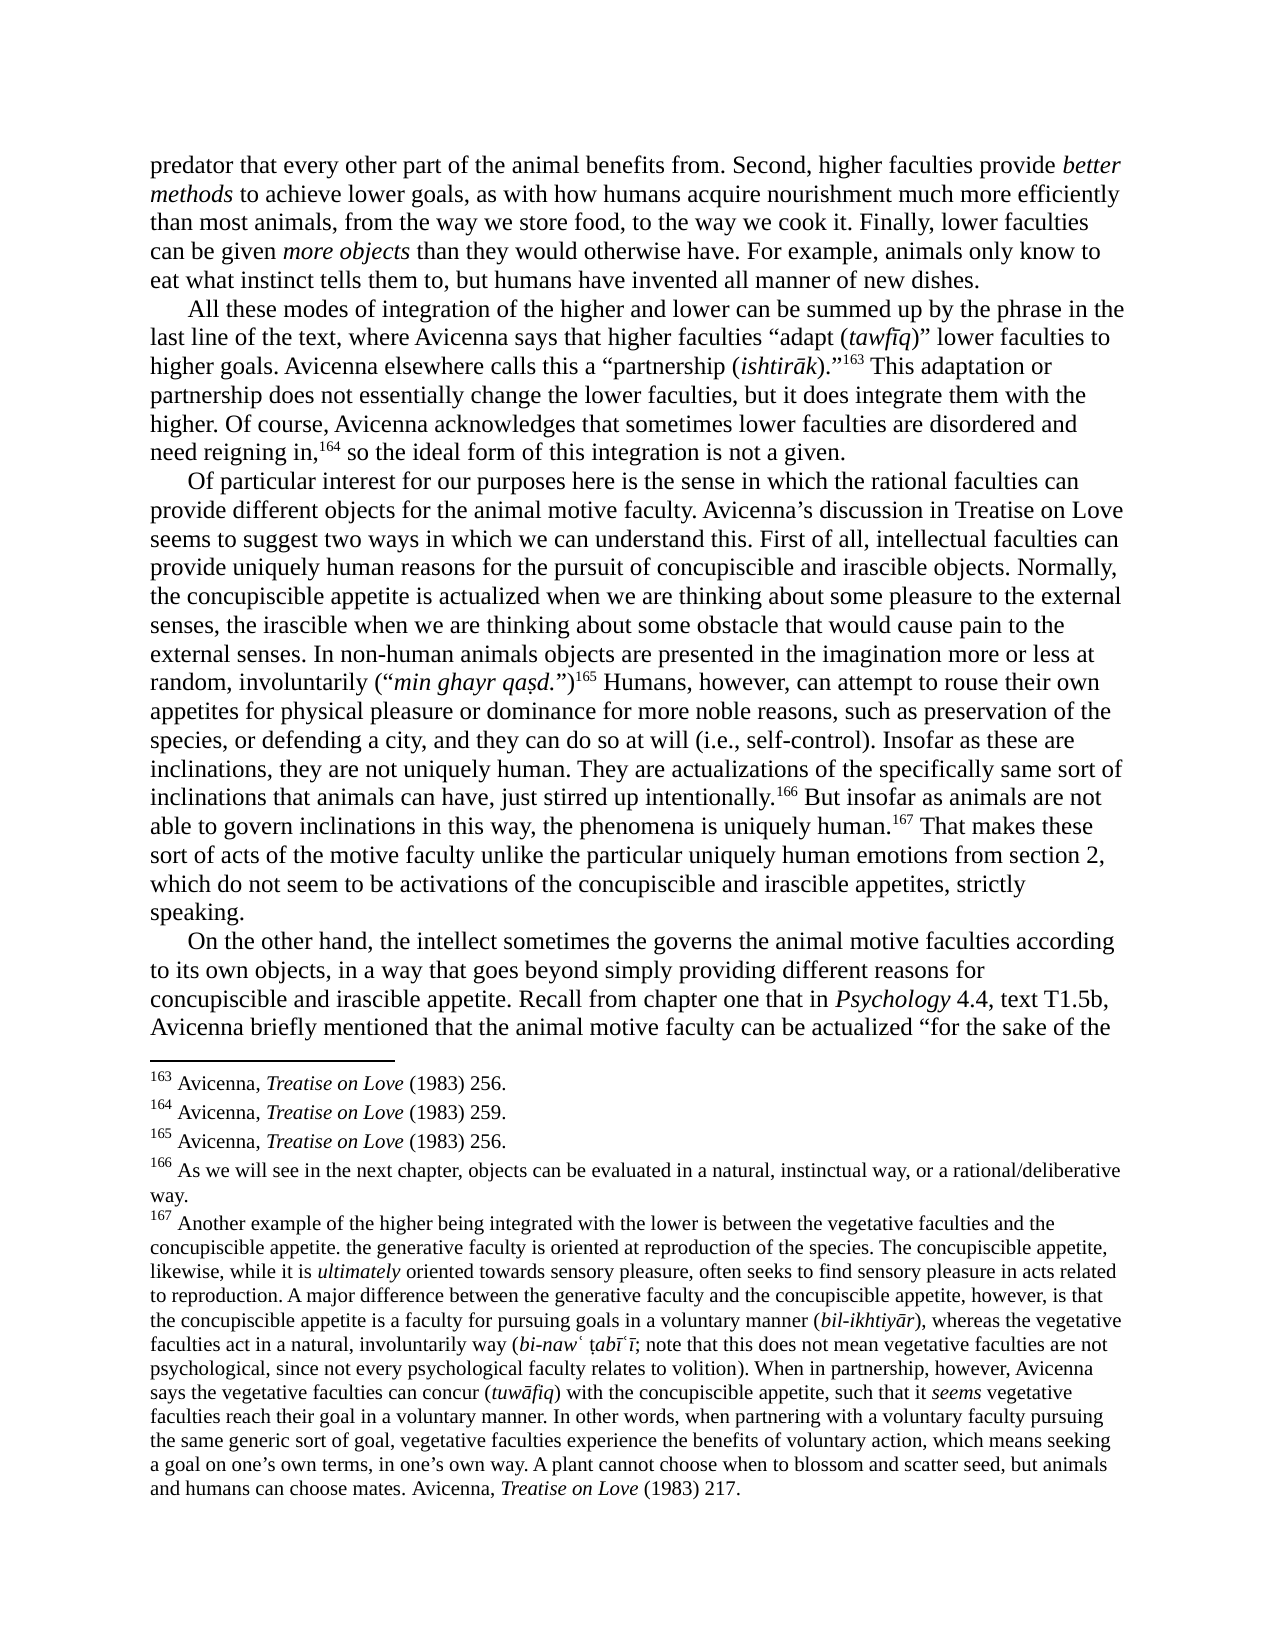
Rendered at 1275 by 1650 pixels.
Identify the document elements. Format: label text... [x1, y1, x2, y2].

text On the other hand, the intellect sometimes the governs the animal motive faculties according to its own objects, in a way that goes beyond simply providing different reasons for concupiscible and irascible appetite. Recall from chapter one that in Psychology 4.4, text T1.5b, Avicenna briefly mentioned that the animal motive faculty can be actualized “for the sake of the [150, 926, 1125, 1041]
text Of particular interest for our purposes here is the sense in which the rational faculties can provide different objects for the animal motive faculty. Avicenna’s discussion in Treatise on Love seems to suggest two ways in which we can understand this. First of all, intellectual faculties can provide uniquely human reasons for the pursuit of concupiscible and irascible objects. Normally, the concupiscible appetite is actualized when we are thinking about some pleasure to the external senses, the irascible when we are thinking about some obstacle that would cause pain to the external senses. In non-human animals objects are presented in the imagination more or less at random, involuntarily (“min ghayr qaṣd.”) Humans, however, can attempt to rouse their own appetites for physical pleasure or dominance for more noble reasons, such as preservation of the species, or defending a city, and they can do so at will (i.e., self-control). Insofar as these are inclinations, they are not uniquely human. They are actualizations of the specifically same sort of inclinations that animals can have, just stirred up intentionally. But insofar as animals are not able to govern inclinations in this way, the phenomena is uniquely human. That makes these sort of acts of the motive faculty unlike the particular uniquely human emotions from section 2, which do not seem to be activations of the concupiscible and irascible appetites, strictly speaking. [150, 466, 1125, 926]
text Another example of the higher being integrated with the lower is between the vegetative faculties and the concupiscible appetite. the generative faculty is oriented at reproduction of the species. The concupiscible appetite, likewise, while it is ultimately oriented towards sensory pleasure, often seeks to find sensory pleasure in acts related to reproduction. A major difference between the generative faculty and the concupiscible appetite, however, is that the concupiscible appetite is a faculty for pursuing goals in a voluntary manner (bil-ikhtiyār), whereas the vegetative faculties act in a natural, involuntarily way (bi-nawʿ ṭabīʿī; note that this does not mean vegetative faculties are not psychological, since not every psychological faculty relates to volition). When in partnership, however, Avicenna says the vegetative faculties can concur (tuwāfiq) with the concupiscible appetite, such that it seems vegetative faculties reach their goal in a voluntary manner. In other words, when partnering with a voluntary faculty pursuing the same generic sort of goal, vegetative faculties experience the benefits of voluntary action, which means seeking a goal on one’s own terms, in one’s own way. A plant cannot choose when to blossom and scatter seed, but animals and humans can choose mates. Avicenna, Treatise on Love (1983) 217. [150, 1207, 1125, 1500]
text Avicenna, Treatise on Love (1983) 256. [150, 1125, 1125, 1154]
text Avicenna, Treatise on Love (1983) 259. [150, 1096, 1125, 1125]
text As we will see in the next chapter, objects can be evaluated in a natural, instinctual way, or a rational/deliberative way. [150, 1154, 1125, 1207]
text Avicenna, Treatise on Love (1983) 256. [150, 1067, 1125, 1096]
text predator that every other part of the animal benefits from. Second, higher faculties provide better methods to achieve lower goals, as with how humans acquire nourishment much more efficiently than most animals, from the way we store food, to the way we cook it. Finally, lower faculties can be given more objects than they would otherwise have. For example, animals only know to eat what instinct tells them to, but humans have invented all manner of new dishes. [150, 150, 1125, 294]
text All these modes of integration of the higher and lower can be summed up by the phrase in the last line of the text, where Avicenna says that higher faculties “adapt (tawfīq)” lower faculties to higher goals. Avicenna elsewhere calls this a “partnership (ishtirāk).” This adaptation or partnership does not essentially change the lower faculties, but it does integrate them with the higher. Of course, Avicenna acknowledges that sometimes lower faculties are disordered and need reigning in, so the ideal form of this integration is not a given. [150, 294, 1125, 466]
